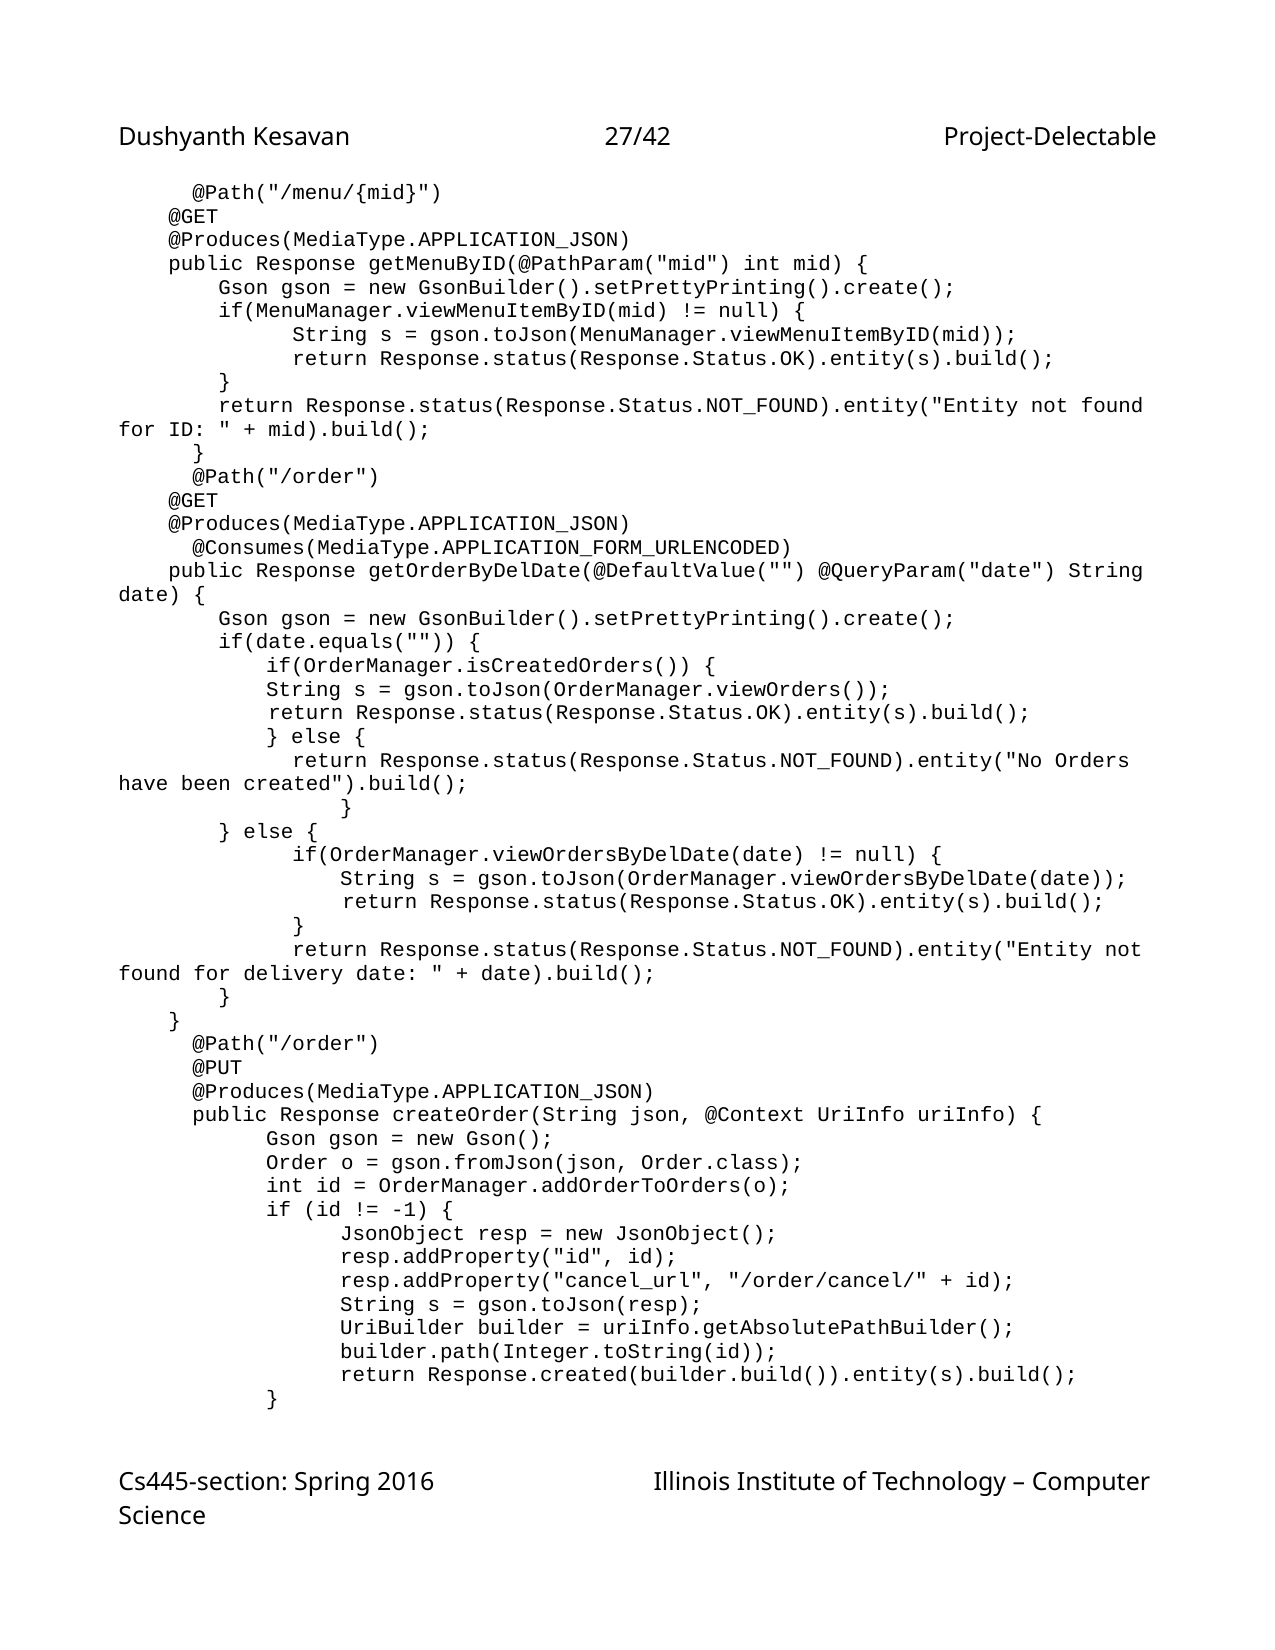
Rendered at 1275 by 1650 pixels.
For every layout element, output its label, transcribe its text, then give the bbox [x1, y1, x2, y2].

text String s = gson.toJson(OrderManager.viewOrdersByDelDate(date)); [118, 868, 1157, 892]
text String s = gson.toJson(resp); [118, 1293, 1157, 1317]
text @PUT [118, 1057, 1157, 1081]
text @Produces(MediaType.APPLICATION_JSON) [118, 513, 1157, 537]
text return Response.created(builder.build()).entity(s).build(); [118, 1364, 1157, 1388]
text @GET [118, 206, 1157, 229]
text } [118, 442, 1157, 466]
text if(OrderManager.isCreatedOrders()) { [118, 655, 1157, 679]
text resp.addProperty("cancel_url", "/order/cancel/" + id); [118, 1270, 1157, 1293]
text return Response.status(Response.Status.OK).entity(s).build(); [118, 892, 1157, 915]
text return Response.status(Response.Status.NOT_FOUND).entity("Entity not found for delivery date: " + date).build(); [118, 939, 1157, 986]
text if (id != -1) { [118, 1199, 1157, 1223]
text int id = OrderManager.addOrderToOrders(o); [118, 1175, 1157, 1199]
text @Path("/order") [118, 466, 1157, 489]
text if(MenuManager.viewMenuItemByID(mid) != null) { [118, 300, 1157, 324]
text builder.path(Integer.toString(id)); [118, 1341, 1157, 1364]
text @Path("/order") [118, 1033, 1157, 1057]
text return Response.status(Response.Status.NOT_FOUND).entity("Entity not found for ID: " + mid).build(); [118, 395, 1157, 442]
text UriBuilder builder = uriInfo.getAbsolutePathBuilder(); [118, 1317, 1157, 1341]
text @GET [118, 489, 1157, 513]
text return Response.status(Response.Status.NOT_FOUND).entity("No Orders have been created").build(); [118, 750, 1157, 797]
text } else { [118, 726, 1157, 750]
text if(OrderManager.viewOrdersByDelDate(date) != null) { [118, 844, 1157, 868]
text @Consumes(MediaType.APPLICATION_FORM_URLENCODED) [118, 537, 1157, 561]
text } [118, 986, 1157, 1010]
text public Response createOrder(String json, @Context UriInfo uriInfo) { [118, 1104, 1157, 1128]
text String s = gson.toJson(OrderManager.viewOrders()); [118, 679, 1157, 702]
text @Produces(MediaType.APPLICATION_JSON) [118, 1081, 1157, 1104]
text return Response.status(Response.Status.OK).entity(s).build(); [118, 348, 1157, 371]
text String s = gson.toJson(MenuManager.viewMenuItemByID(mid)); [118, 324, 1157, 348]
text resp.addProperty("id", id); [118, 1246, 1157, 1270]
text } [118, 371, 1157, 395]
text Gson gson = new GsonBuilder().setPrettyPrinting().create(); [118, 277, 1157, 300]
text JsonObject resp = new JsonObject(); [118, 1223, 1157, 1246]
text } else { [118, 821, 1157, 844]
text @Path("/menu/{mid}") [118, 182, 1157, 206]
text return Response.status(Response.Status.OK).entity(s).build(); [118, 702, 1157, 726]
text Gson gson = new GsonBuilder().setPrettyPrinting().create(); [118, 608, 1157, 631]
text Gson gson = new Gson(); [118, 1128, 1157, 1152]
text public Response getOrderByDelDate(@DefaultValue("") @QueryParam("date") String date) { [118, 561, 1157, 608]
text public Response getMenuByID(@PathParam("mid") int mid) { [118, 253, 1157, 277]
text } [118, 797, 1157, 821]
text if(date.equals("")) { [118, 631, 1157, 655]
text } [118, 1388, 1157, 1412]
text } [118, 1010, 1157, 1033]
text Order o = gson.fromJson(json, Order.class); [118, 1152, 1157, 1175]
text } [118, 915, 1157, 939]
text @Produces(MediaType.APPLICATION_JSON) [118, 229, 1157, 253]
